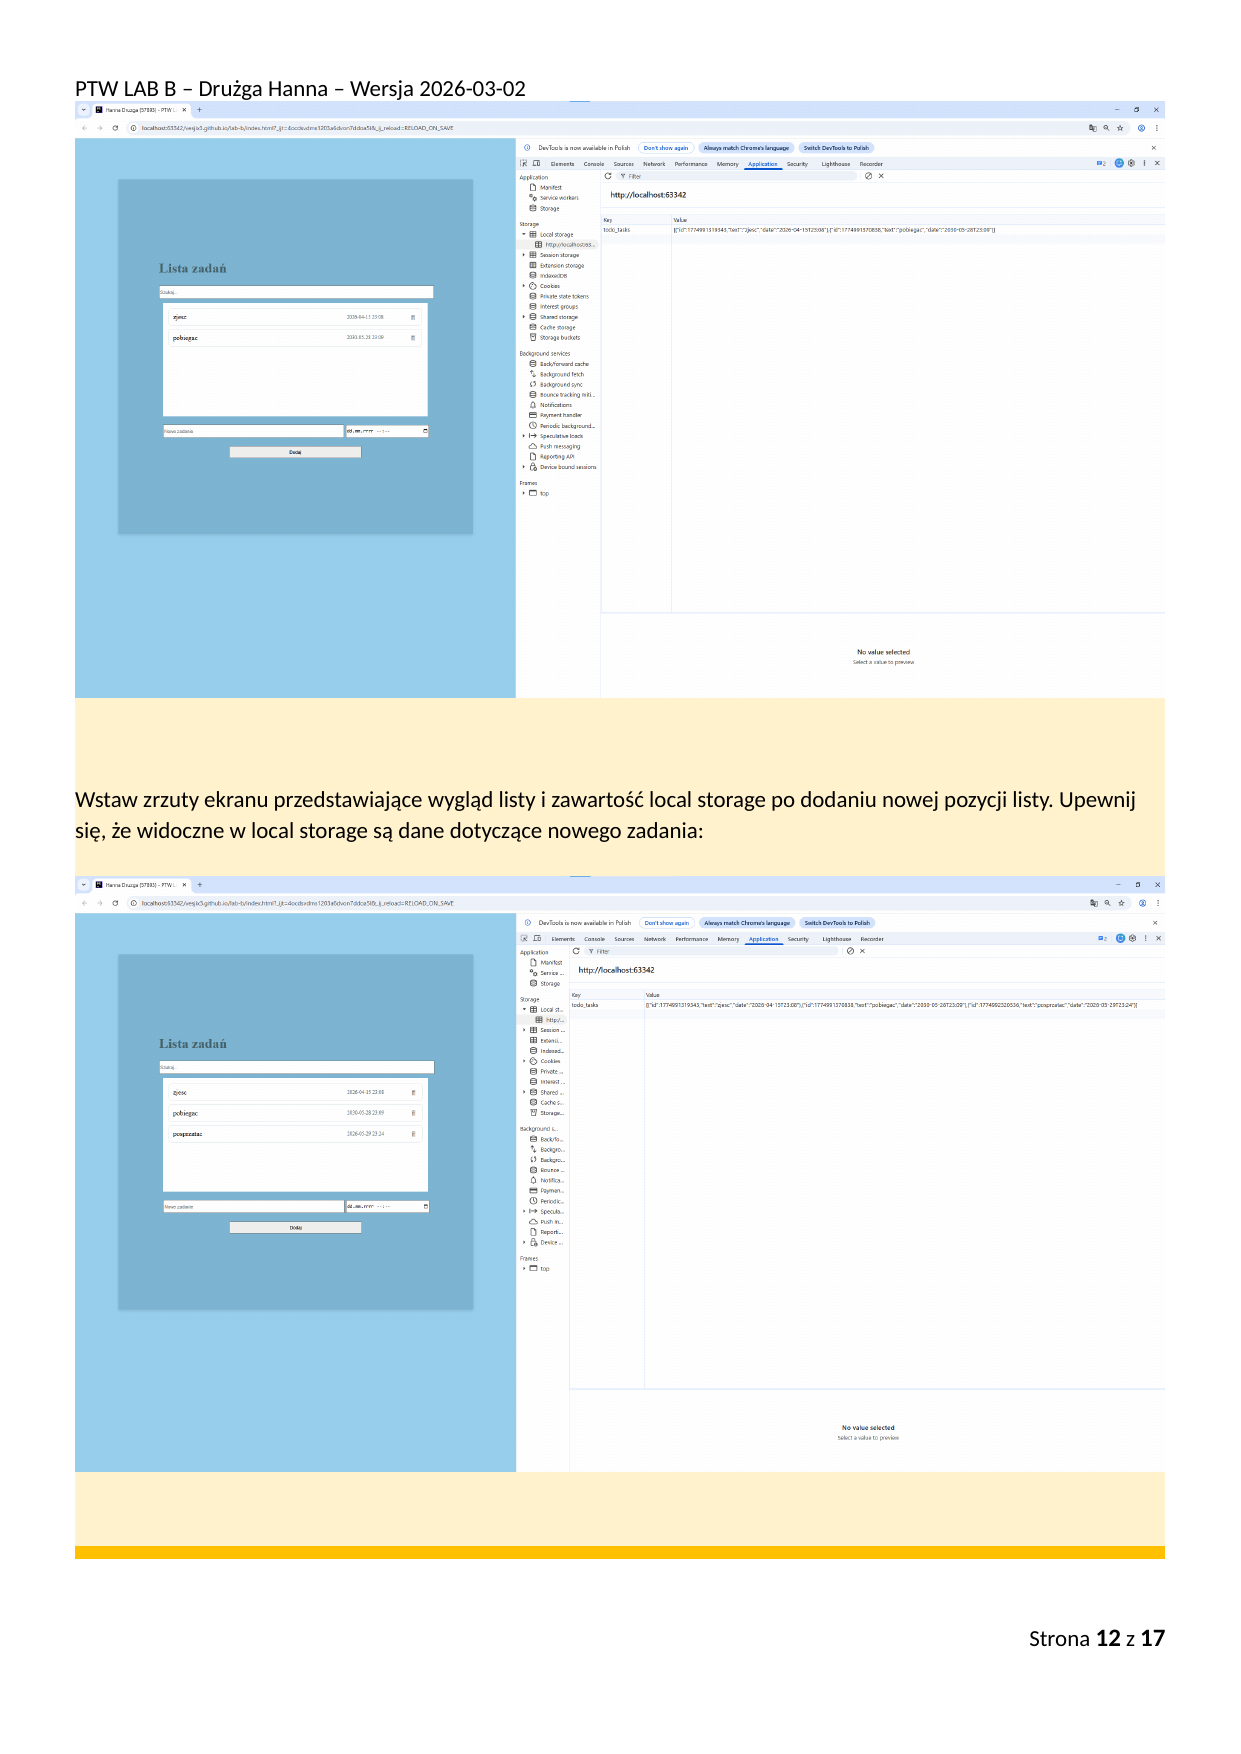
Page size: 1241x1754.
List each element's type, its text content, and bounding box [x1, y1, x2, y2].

picture [75, 876, 1166, 1472]
picture [75, 101, 1166, 698]
text Wstaw zrzuty ekranu przedstawiające wygląd listy i zawartość local storage po dodaniu nowej pozycji listy. Upewnij się, że widoczne w local storage są dane dotyczące nowego zadania: [75, 761, 1165, 821]
